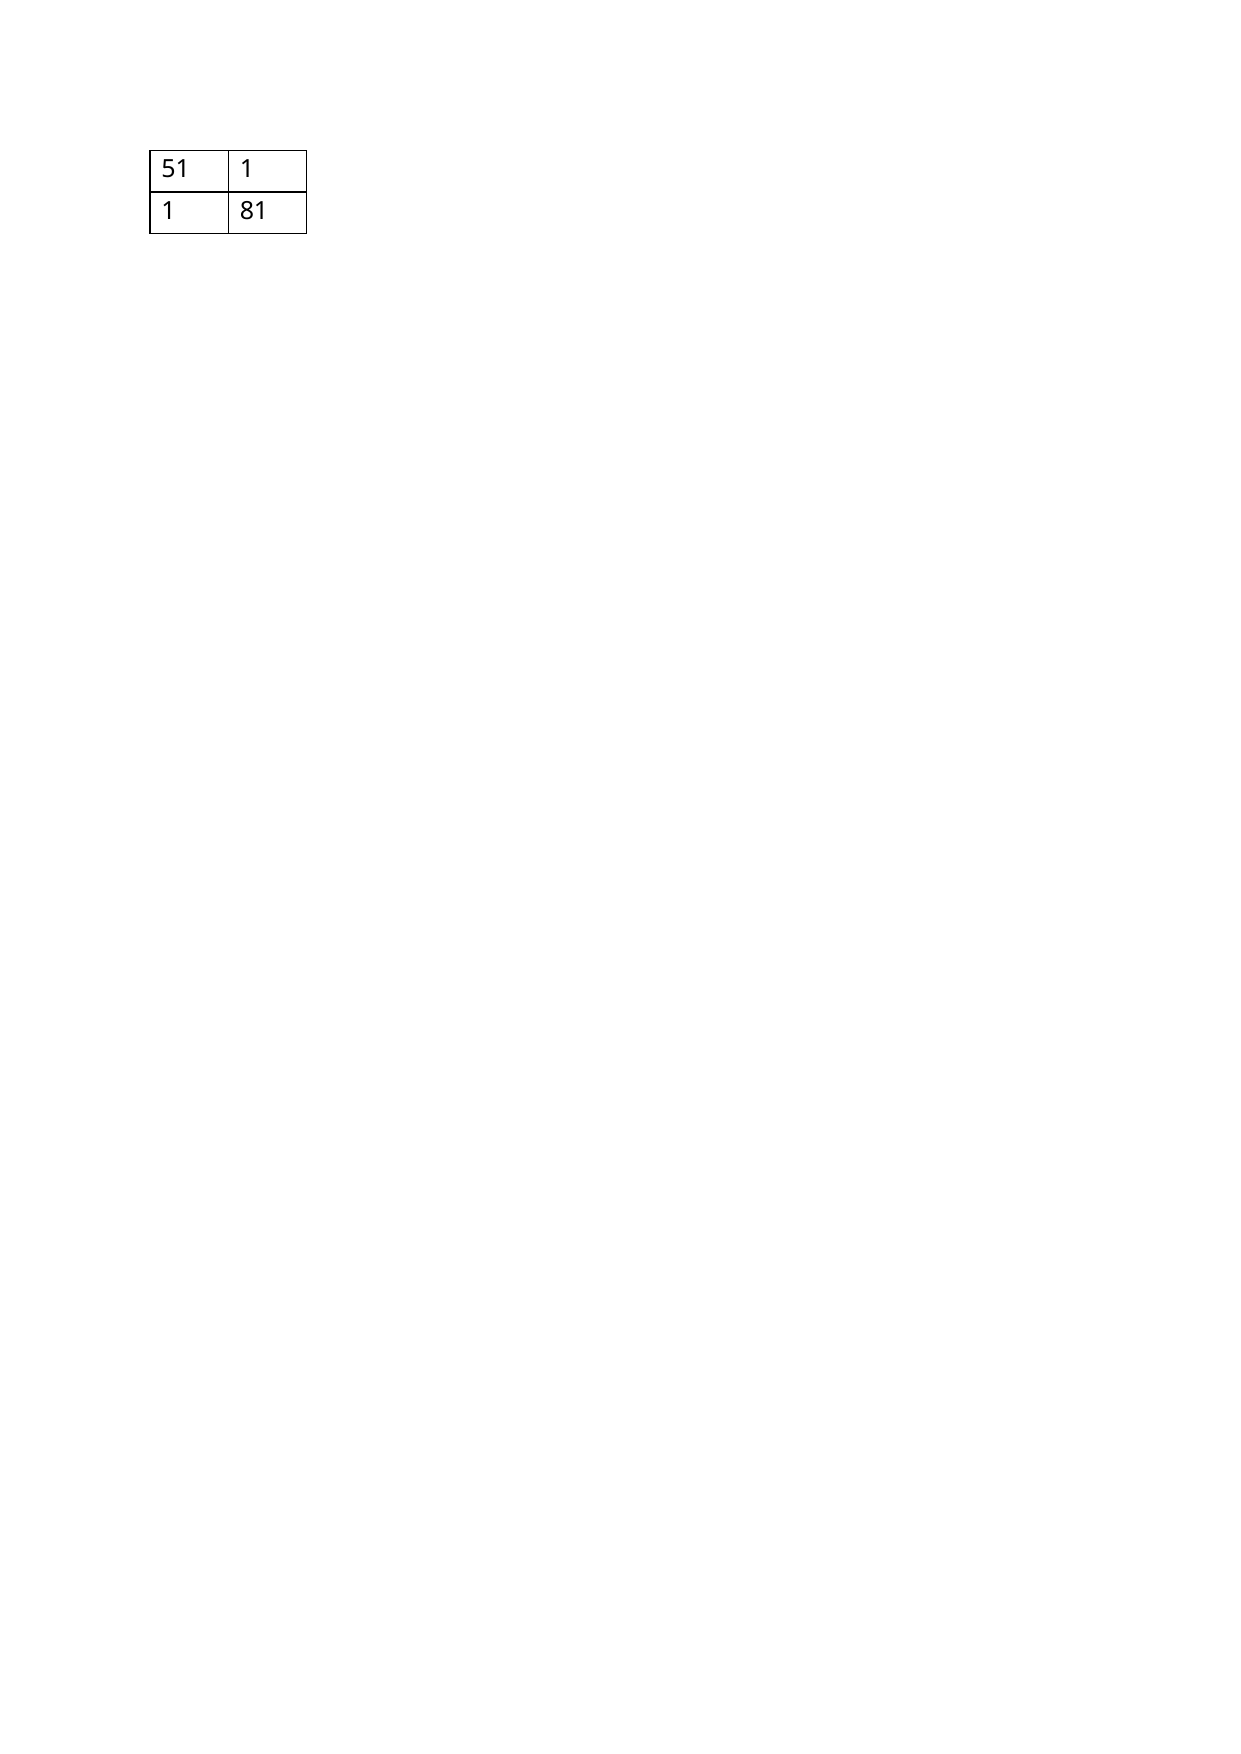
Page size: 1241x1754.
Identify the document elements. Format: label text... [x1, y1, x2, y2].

table_cell 1 [151, 193, 228, 233]
table_header 51 [151, 151, 228, 191]
table_cell 81 [229, 193, 306, 233]
table_header 1 [229, 151, 306, 191]
